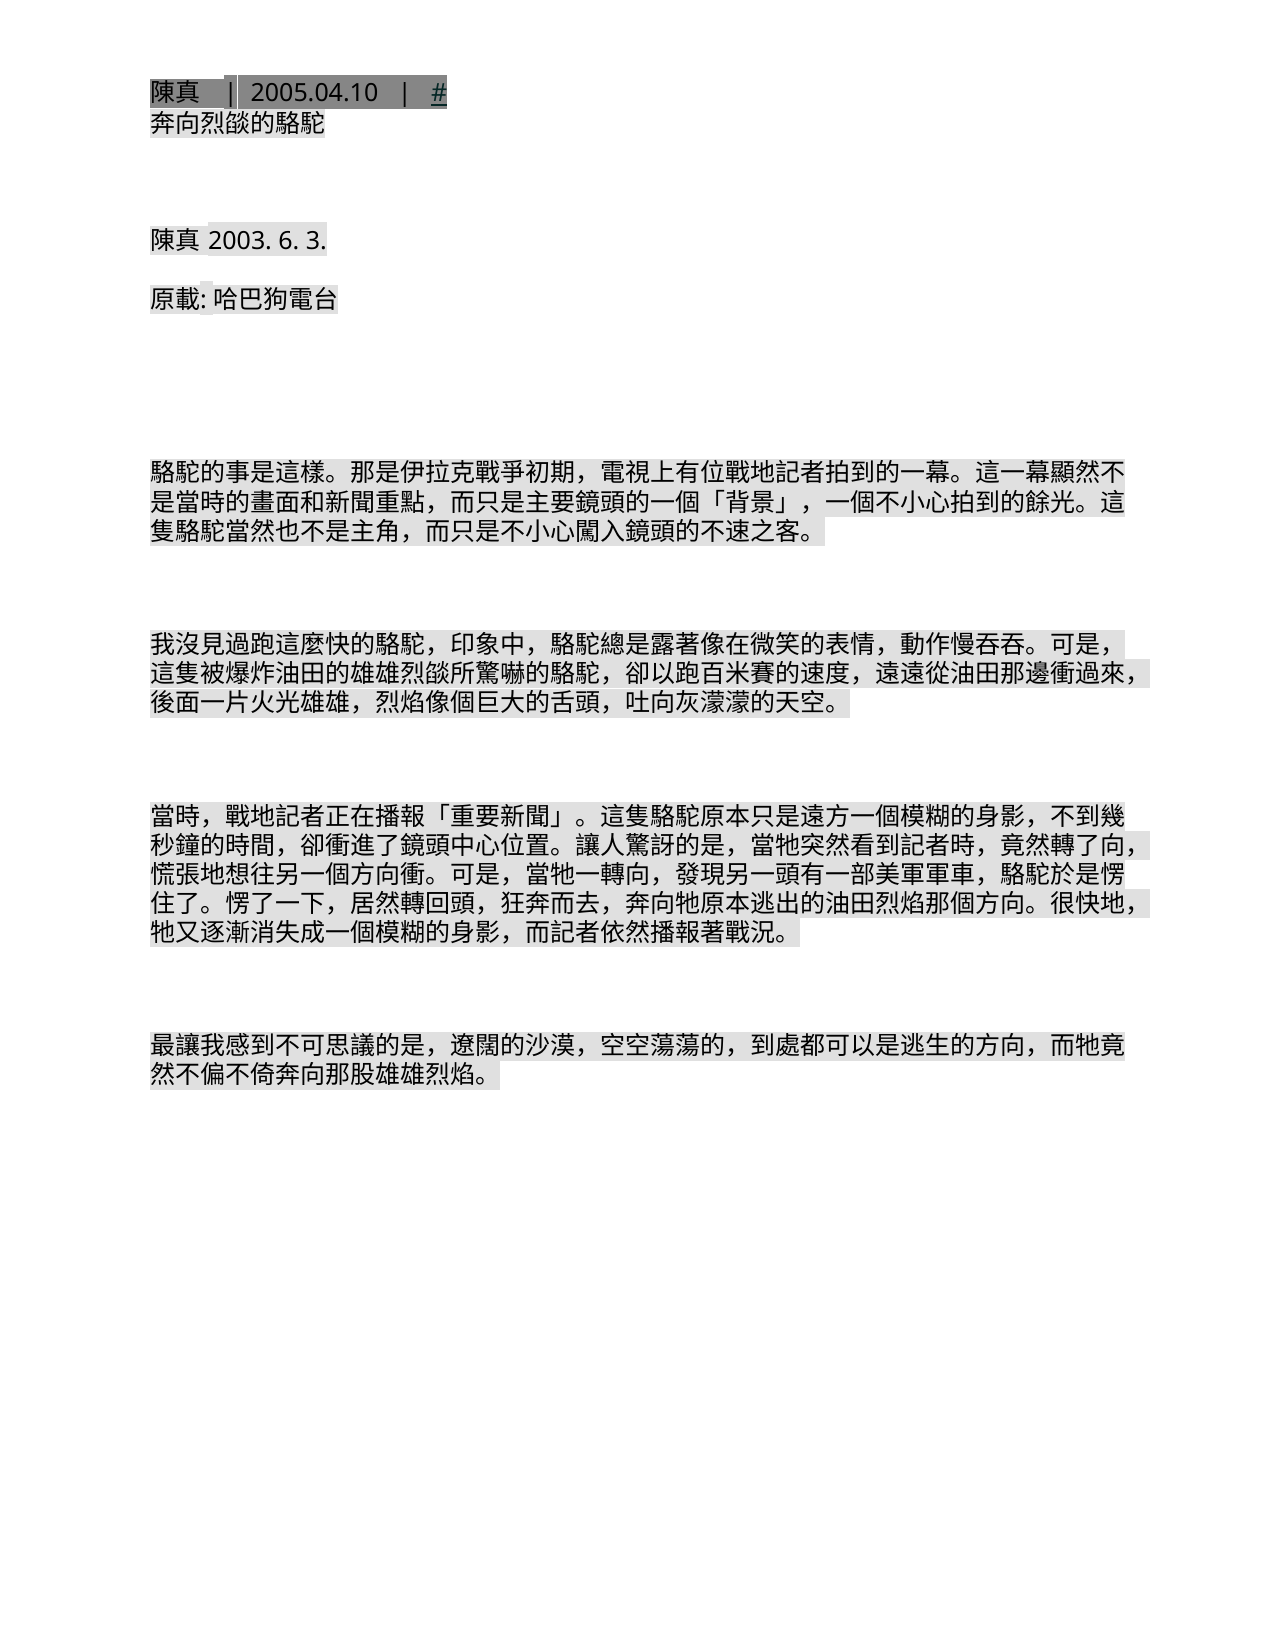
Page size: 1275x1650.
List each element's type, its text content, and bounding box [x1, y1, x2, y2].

text 陳真 | 2005.04.10 | # [150, 75, 1125, 109]
text 我沒見過跑這麼快的駱駝，印象中，駱駝總是露著像在微笑的表情，動作慢吞吞。可是，這隻被爆炸油田的雄雄烈燄所驚嚇的駱駝，卻以跑百米賽的速度，遠遠從油田那邊衝過來，後面一片火光雄雄，烈焰像個巨大的舌頭，吐向灰濛濛的天空。 [150, 630, 1125, 718]
text 駱駝的事是這樣。那是伊拉克戰爭初期，電視上有位戰地記者拍到的一幕。這一幕顯然不是當時的畫面和新聞重點，而只是主要鏡頭的一個「背景」，一個不小心拍到的餘光。這隻駱駝當然也不是主角，而只是不小心闖入鏡頭的不速之客。 [150, 458, 1125, 546]
text 奔向烈燄的駱駝 [150, 109, 1125, 138]
text 陳真 2003. 6. 3. [150, 222, 1125, 256]
text 原載: 哈巴狗電台 [150, 281, 1125, 315]
text 最讓我感到不可思議的是，遼闊的沙漠，空空蕩蕩的，到處都可以是逃生的方向，而牠竟然不偏不倚奔向那股雄雄烈焰。 [150, 1032, 1125, 1090]
text 當時，戰地記者正在播報「重要新聞」。這隻駱駝原本只是遠方一個模糊的身影，不到幾秒鐘的時間，卻衝進了鏡頭中心位置。讓人驚訝的是，當牠突然看到記者時，竟然轉了向，慌張地想往另一個方向衝。可是，當牠一轉向，發現另一頭有一部美軍軍車，駱駝於是愣住了。愣了一下，居然轉回頭，狂奔而去，奔向牠原本逃出的油田烈焰那個方向。很快地，牠又逐漸消失成一個模糊的身影，而記者依然播報著戰況。 [150, 802, 1125, 947]
